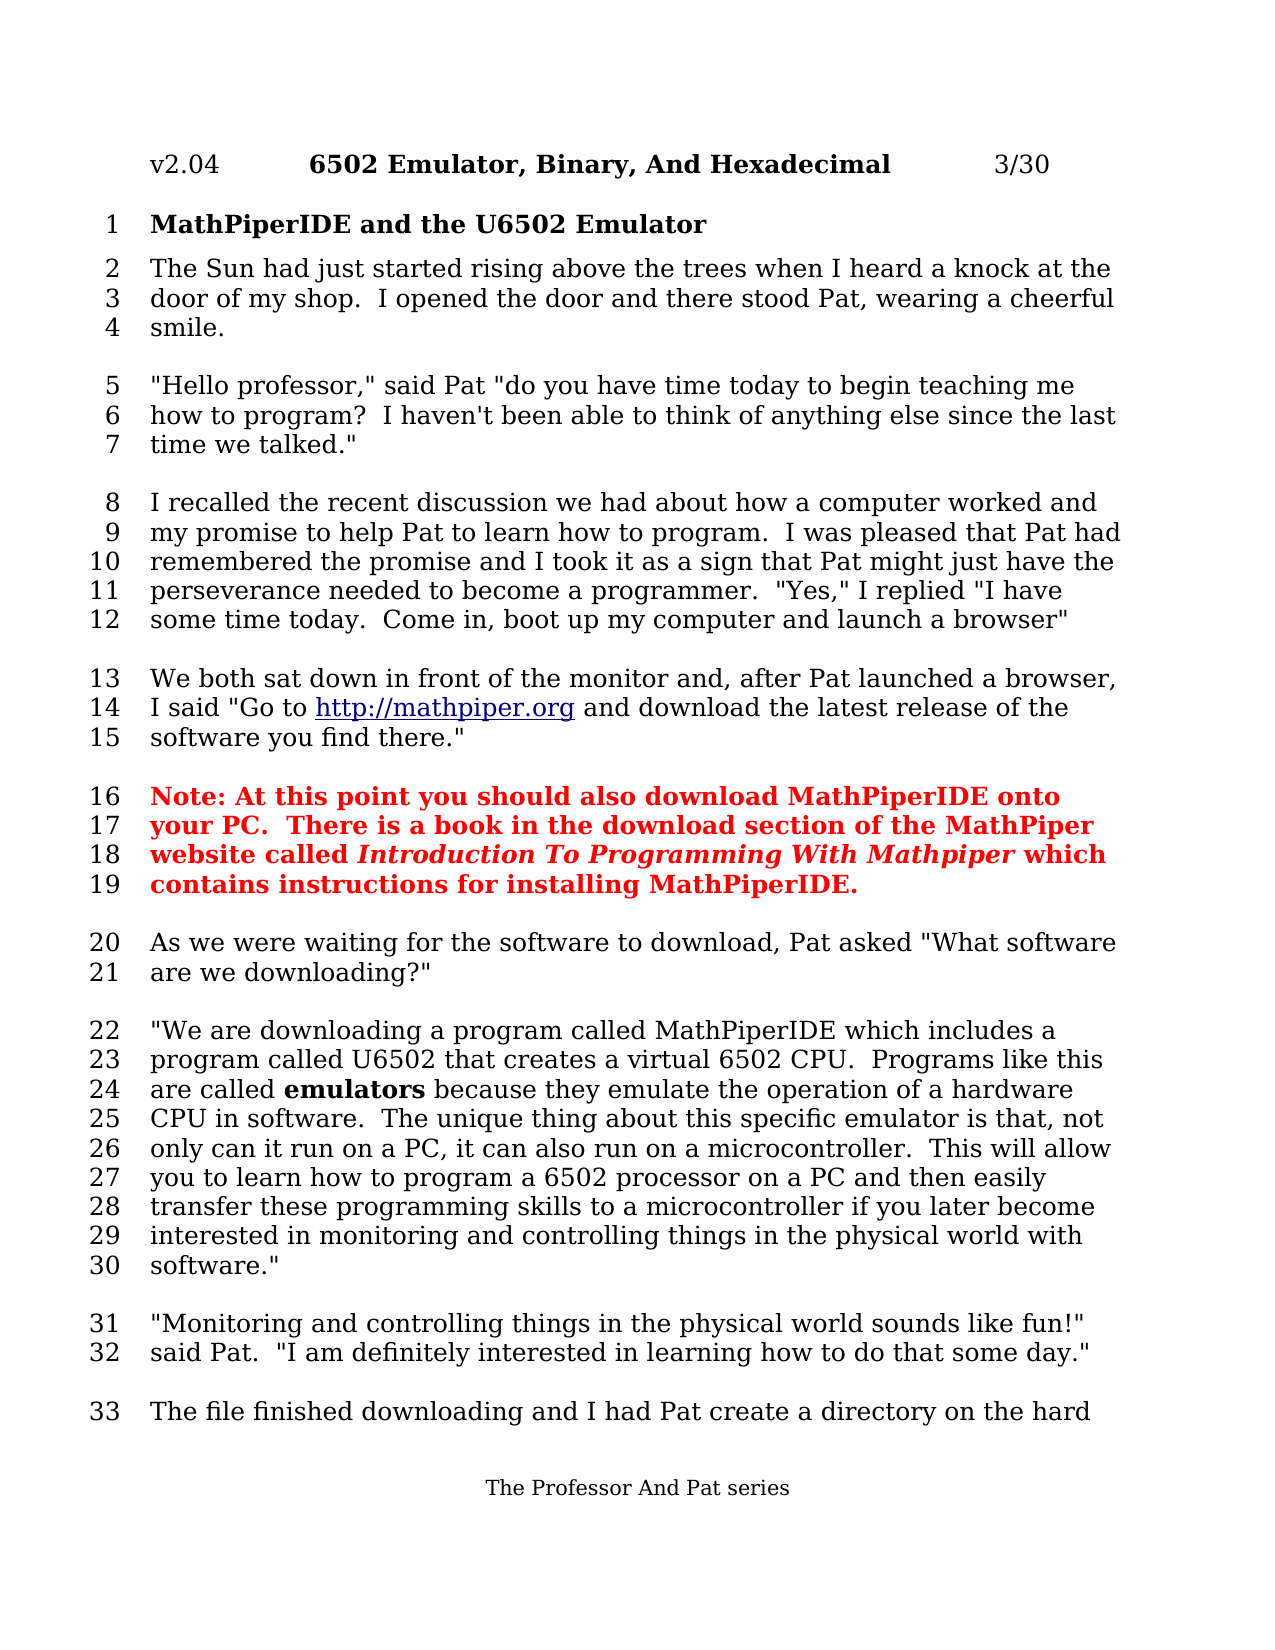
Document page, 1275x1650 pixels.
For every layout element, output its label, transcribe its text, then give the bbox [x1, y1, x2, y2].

subtitle MathPiperIDE and the U6502 Emulator [150, 210, 1125, 239]
text "Hello professor," said Pat "do you have time today to begin teaching me how to program? I haven't been able to think of anything else since the last time we talked." [150, 372, 1125, 459]
text I recalled the recent discussion we had about how a computer worked and my promise to help Pat to learn how to program. I was pleased that Pat had remembered the promise and I took it as a sign that Pat might just have the perseverance needed to become a programmer. "Yes," I replied "I have some time today. Come in, boot up my computer and launch a browser" [150, 489, 1125, 635]
text "Monitoring and controlling things in the physical world sounds like fun!" said Pat. "I am definitely interested in learning how to do that some day." [150, 1309, 1125, 1368]
text The Sun had just started rising above the trees when I heard a knock at the door of my shop. I opened the door and there stood Pat, wearing a cheerful smile. [150, 254, 1125, 342]
text As we were waiting for the software to download, Pat asked "What software are we downloading?" [150, 928, 1125, 987]
text We both sat down in front of the monitor and, after Pat launched a browser, I said "Go to http://mathpiper.org and download the latest release of the software you find there." [150, 664, 1125, 752]
text "We are downloading a program called MathPiperIDE which includes a program called U6502 that creates a virtual 6502 CPU. Programs like this are called emulators because they emulate the operation of a hardware CPU in software. The unique thing about this specific emulator is that, not only can it run on a PC, it can also run on a microcontroller. This will allow you to learn how to program a 6502 processor on a PC and then easily transfer these programming skills to a microcontroller if you later become interested in monitoring and controlling things in the physical world with software." [150, 1016, 1125, 1280]
text Note: At this point you should also download MathPiperIDE onto your PC. There is a book in the download section of the MathPiper website called Introduction To Programming With Mathpiper which contains instructions for installing MathPiperIDE. [150, 781, 1125, 899]
text The file finished downloading and I had Pat create a directory on the hard [150, 1397, 1125, 1426]
